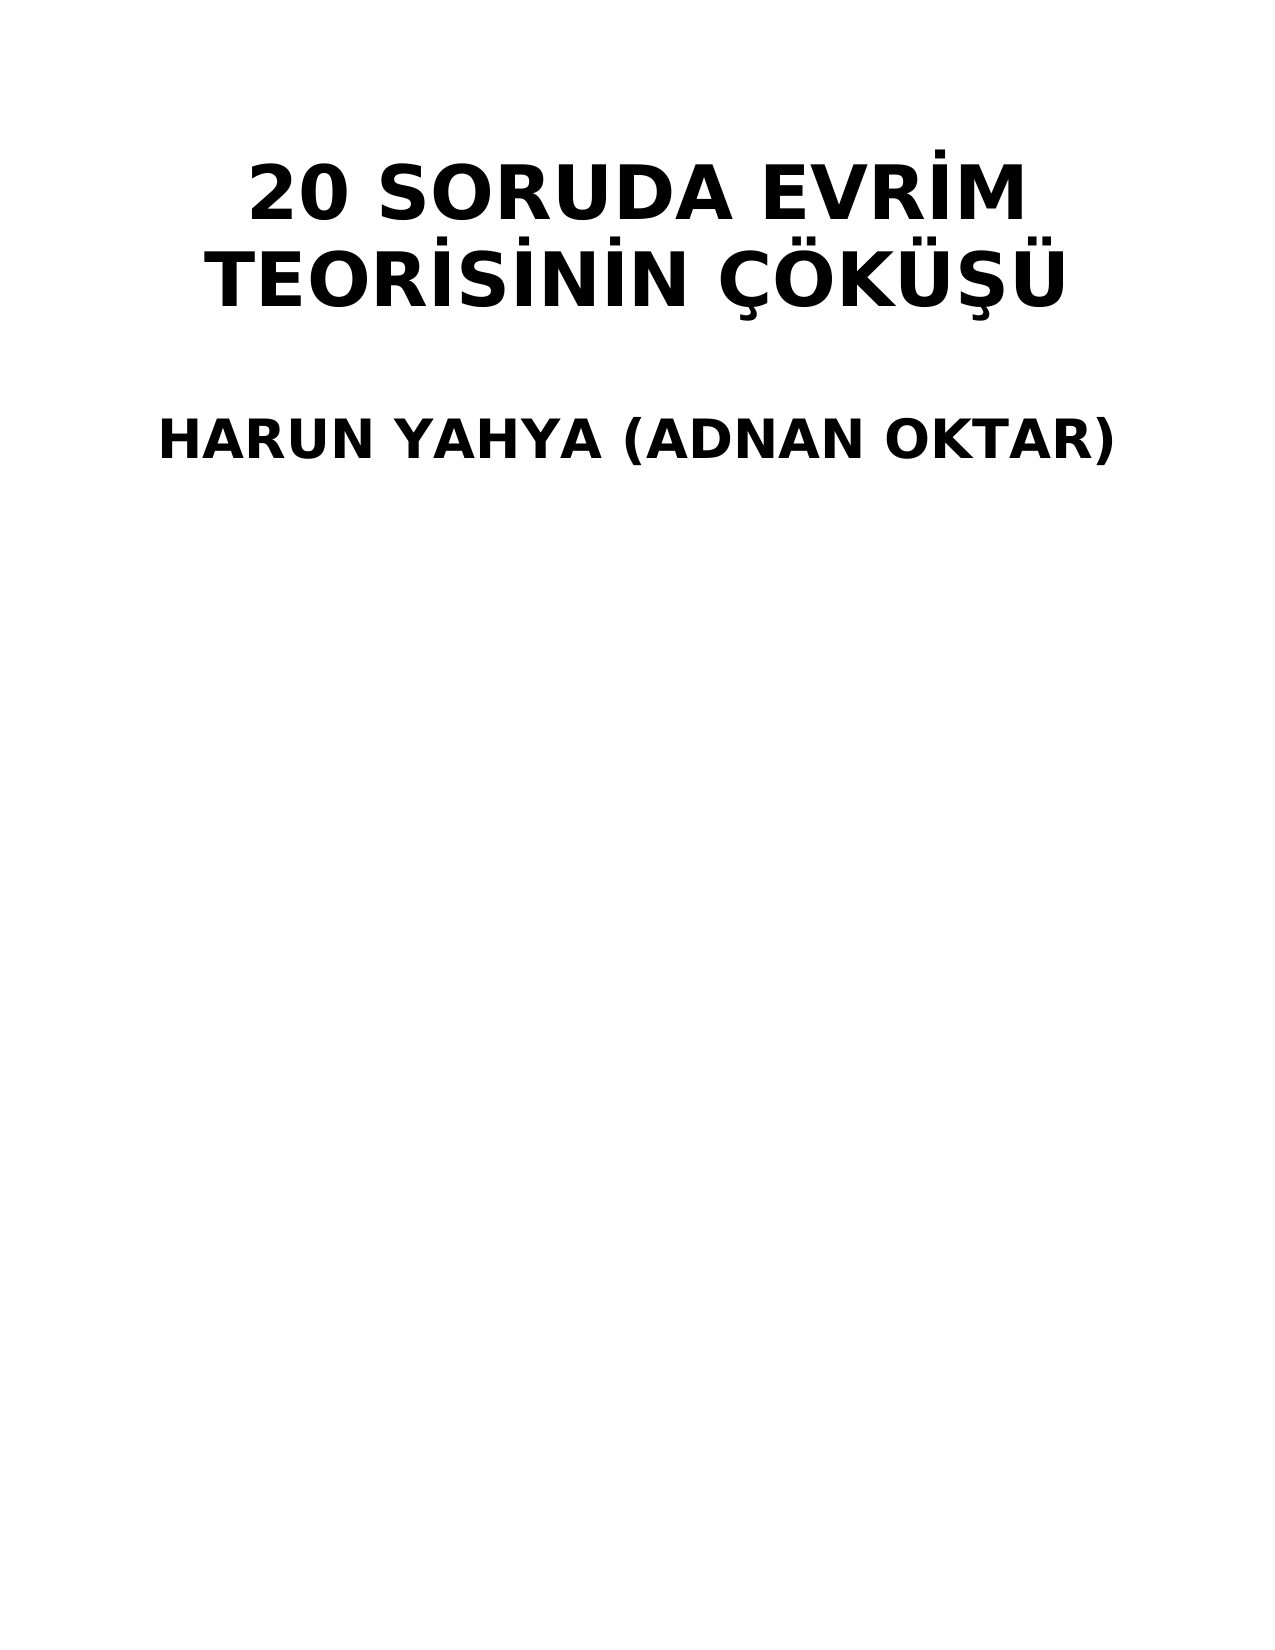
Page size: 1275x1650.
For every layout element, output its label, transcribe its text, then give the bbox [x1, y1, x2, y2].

text HARUN YAHYA (ADNAN OKTAR) [75, 408, 1200, 471]
subtitle 20 SORUDA EVRİM TEORİSİNİN ÇÖKÜŞÜ [75, 150, 1200, 324]
